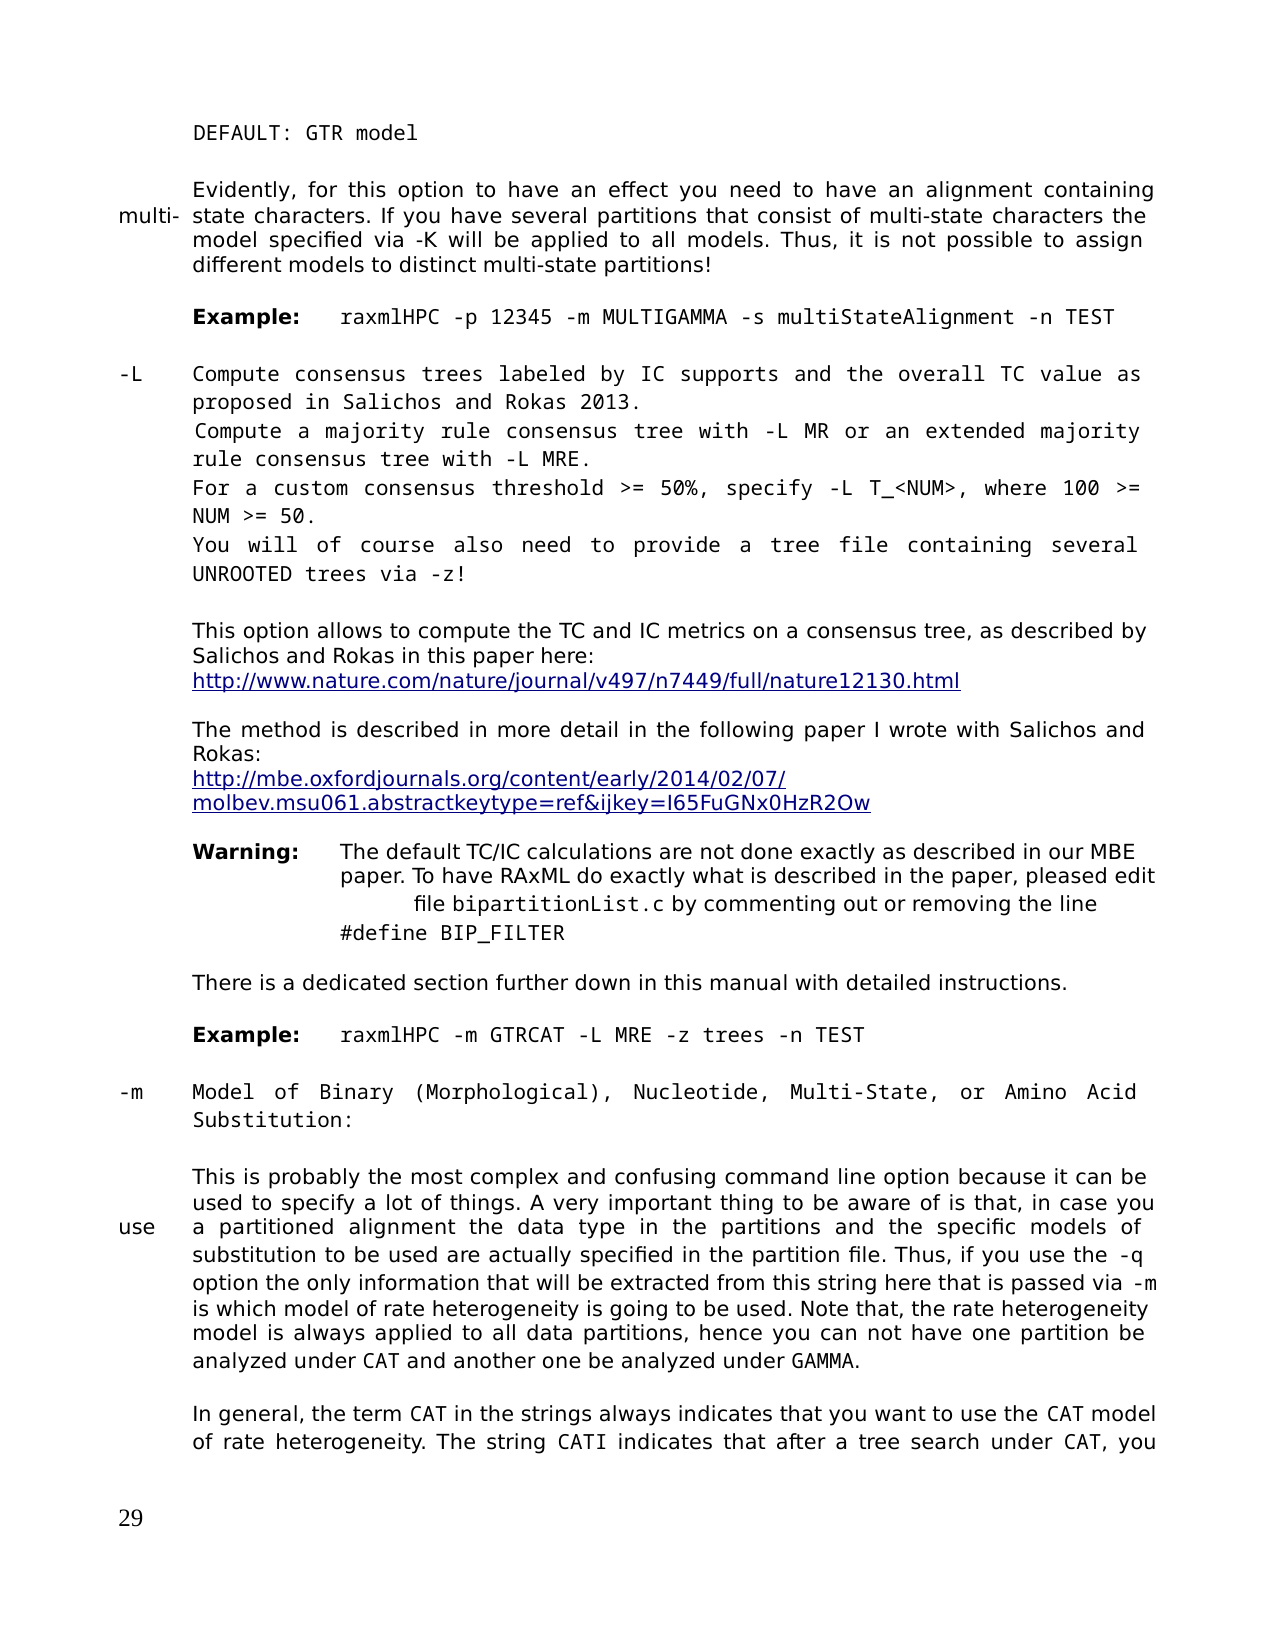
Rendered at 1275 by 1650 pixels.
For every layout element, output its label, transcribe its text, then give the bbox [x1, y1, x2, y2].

text You will of course also need to provide a tree file containing several UNROOTED trees via -z! [118, 530, 1157, 587]
text This option allows to compute the TC and IC metrics on a consensus tree, as described by Salichos and Rokas in this paper here: [118, 616, 1157, 669]
text Compute a majority rule consensus tree with -L MR or an extended majority rule consensus tree with -L MRE. [118, 416, 1157, 473]
text There is a dedicated section further down in this manual with detailed instructions. [118, 971, 1157, 995]
text This is probably the most complex and confusing command line option because it can be used to specify a lot of things. A very important thing to be aware of is that, in case you use a partitioned alignment the data type in the partitions and the specific models of substitution to be used are actually specified in the partition file. Thus, if you use the -q option the only information that will be extracted from this string here that is passed via -m is which model of rate heterogeneity is going to be used. Note that, the rate heterogeneity model is always applied to all data partitions, hence you can not have one partition be analyzed under CAT and another one be analyzed under GAMMA. [118, 1162, 1157, 1374]
text http://mbe.oxfordjournals.org/content/early/2014/02/07/molbev.msu061.abstractkeytype=ref&ijkey=I65FuGNx0HzR2Ow [192, 767, 1157, 816]
text In general, the term CAT in the strings always indicates that you want to use the CAT model of rate heterogeneity. The string CATI indicates that after a tree search under CAT, you [118, 1399, 1157, 1456]
text For a custom consensus threshold >= 50%, specify -L T_<NUM>, where 100 >= NUM >= 50. [118, 473, 1157, 530]
text The method is described in more detail in the following paper I wrote with Salichos and Rokas: [118, 718, 1157, 767]
text http://www.nature.com/nature/journal/v497/n7449/full/nature12130.html [118, 669, 1157, 693]
text -L Compute consensus trees labeled by IC supports and the overall TC value as proposed in Salichos and Rokas 2013. [118, 359, 1157, 416]
text Example: raxmlHPC -m GTRCAT -L MRE -z trees -n TEST [118, 1019, 1157, 1048]
text Example: raxmlHPC -p 12345 -m MULTIGAMMA -s multiStateAlignment -n TEST [118, 302, 1157, 330]
text Warning: The default TC/IC calculations are not done exactly as described in our MBE paper. To have RAxML do exactly what is described in the paper, pleased edit file bipartitionList.c by commenting out or removing the line [192, 840, 1157, 917]
text DEFAULT: GTR model [118, 118, 1157, 147]
text #define BIP_FILTER [118, 917, 1157, 946]
text Evidently, for this option to have an effect you need to have an alignment containing multi- state characters. If you have several partitions that consist of multi-state characters the model specified via -K will be applied to all models. Thus, it is not possible to assign different models to distinct multi-state partitions! [118, 175, 1157, 277]
text -m Model of Binary (Morphological), Nucleotide, Multi-State, or Amino Acid Substitution: [118, 1077, 1157, 1134]
